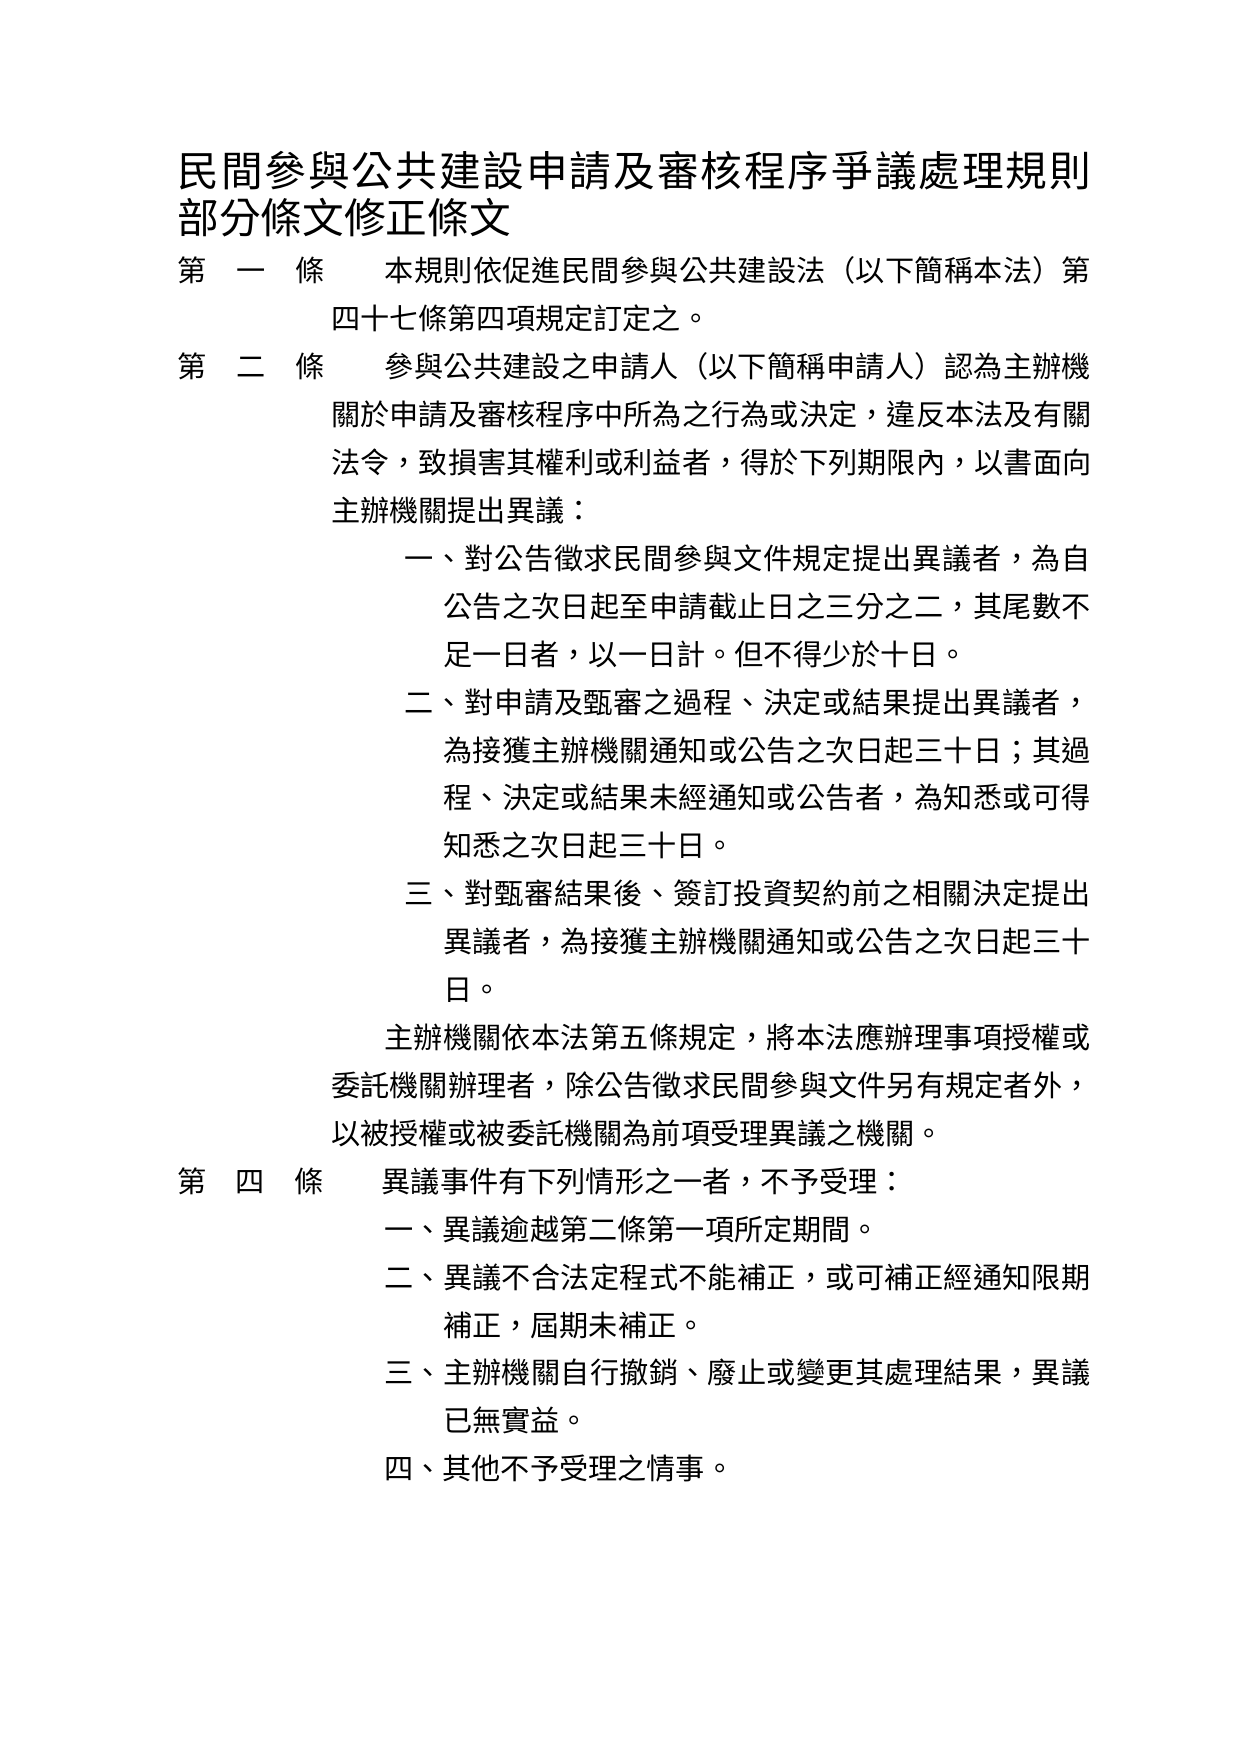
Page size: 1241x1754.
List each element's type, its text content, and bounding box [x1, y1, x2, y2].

text 主辦機關依本法第五條規定，將本法應辦理事項授權或委託機關辦理者，除公告徵求民間參與文件另有規定者外，以被授權或被委託機關為前項受理異議之機關。 [331, 1010, 1093, 1154]
text 一、對公告徵求民間參與文件規定提出異議者，為自公告之次日起至申請截止日之三分之二，其尾數不足一日者，以一日計。但不得少於十日。 [331, 531, 1093, 675]
text 民間參與公共建設申請及審核程序爭議處理規則部分條文修正條文 [177, 148, 1093, 243]
text 第 四 條 異議事件有下列情形之一者，不予受理： [177, 1154, 1093, 1202]
text 第 二 條 參與公共建設之申請人（以下簡稱申請人）認為主辦機關於申請及審核程序中所為之行為或決定，違反本法及有關法令，致損害其權利或利益者，得於下列期限內，以書面向主辦機關提出異議： [177, 339, 1093, 531]
text 第 一 條 本規則依促進民間參與公共建設法（以下簡稱本法）第四十七條第四項規定訂定之。 [177, 243, 1093, 339]
text 四、其他不予受理之情事。 [384, 1441, 1093, 1489]
text 一、異議逾越第二條第一項所定期間。 [384, 1202, 1093, 1250]
text 三、主辦機關自行撤銷、廢止或變更其處理結果，異議已無實益。 [384, 1346, 1093, 1441]
text 三、對甄審結果後、簽訂投資契約前之相關決定提出異議者，為接獲主辦機關通知或公告之次日起三十日。 [331, 866, 1093, 1010]
text 二、異議不合法定程式不能補正，或可補正經通知限期補正，屆期未補正。 [384, 1250, 1093, 1346]
text 二、對申請及甄審之過程、決定或結果提出異議者，為接獲主辦機關通知或公告之次日起三十日；其過程、決定或結果未經通知或公告者，為知悉或可得知悉之次日起三十日。 [331, 675, 1093, 866]
